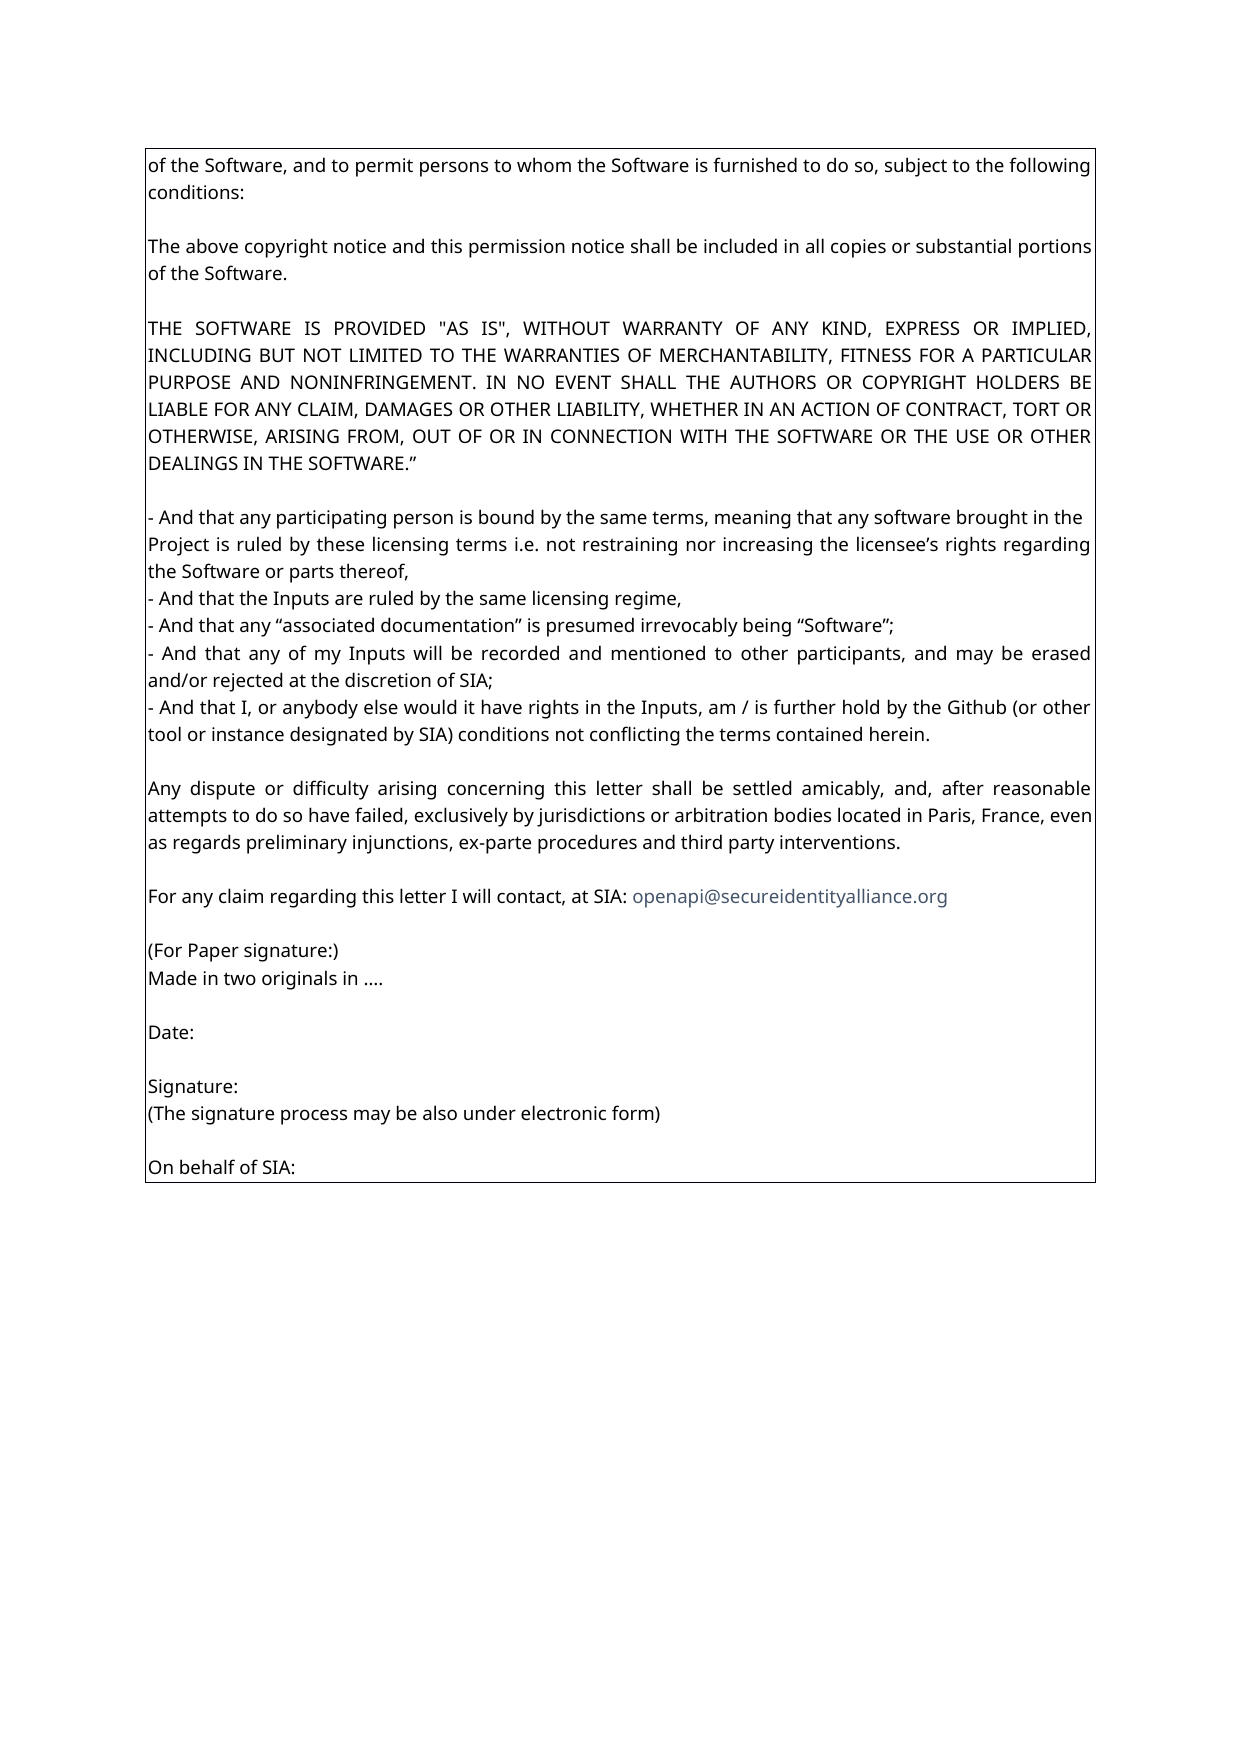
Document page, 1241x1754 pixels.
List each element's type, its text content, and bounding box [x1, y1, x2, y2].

text Date: [148, 1017, 1093, 1044]
text Signature: [148, 1072, 1093, 1099]
text On behalf of SIA: [146, 1150, 1095, 1182]
text For any claim regarding this letter I will contact, at SIA: openapi@secureidentityalliance.org [148, 882, 1093, 909]
text - And that any “associated documentation” is presumed irrevocably being “Software”; [148, 611, 1093, 638]
text - And that the Inputs are ruled by the same licensing regime, [148, 584, 1093, 611]
text THE SOFTWARE IS PROVIDED "AS IS", WITHOUT WARRANTY OF ANY KIND, EXPRESS OR IMPLIED, INCLUDING BUT NOT LIMITED TO THE WARRANTIES OF MERCHANTABILITY, FITNESS FOR A PARTICULAR PURPOSE AND NONINFRINGEMENT. IN NO EVENT SHALL THE AUTHORS OR COPYRIGHT HOLDERS BE LIABLE FOR ANY CLAIM, DAMAGES OR OTHER LIABILITY, WHETHER IN AN ACTION OF CONTRACT, TORT OR OTHERWISE, ARISING FROM, OUT OF OR IN CONNECTION WITH THE SOFTWARE OR THE USE OR OTHER DEALINGS IN THE SOFTWARE.” [148, 313, 1093, 476]
text The above copyright notice and this permission notice shall be included in all copies or substantial portions of the Software. [148, 232, 1093, 286]
text - And that any of my Inputs will be recorded and mentioned to other participants, and may be erased and/or rejected at the discretion of SIA; [148, 638, 1093, 692]
text Any dispute or difficulty arising concerning this letter shall be settled amicably, and, after reasonable attempts to do so have failed, exclusively by jurisdictions or arbitration bodies located in Paris, France, even as regards preliminary injunctions, ex-parte procedures and third party interventions. [148, 774, 1093, 855]
text (The signature process may be also under electronic form) [148, 1099, 1093, 1126]
text - And that I, or anybody else would it have rights in the Inputs, am / is further hold by the Github (or other tool or instance designated by SIA) conditions not conflicting the terms contained herein. [148, 692, 1093, 747]
text Project is ruled by these licensing terms i.e. not restraining nor increasing the licensee’s rights regarding the Software or parts thereof, [148, 530, 1093, 584]
text Made in two originals in …. [148, 963, 1093, 990]
text of the Software, and to permit persons to whom the Software is furnished to do so, subject to the following conditions: [146, 149, 1095, 205]
text - And that any participating person is bound by the same terms, meaning that any software brought in the [148, 503, 1093, 530]
text (For Paper signature:) [148, 936, 1093, 963]
